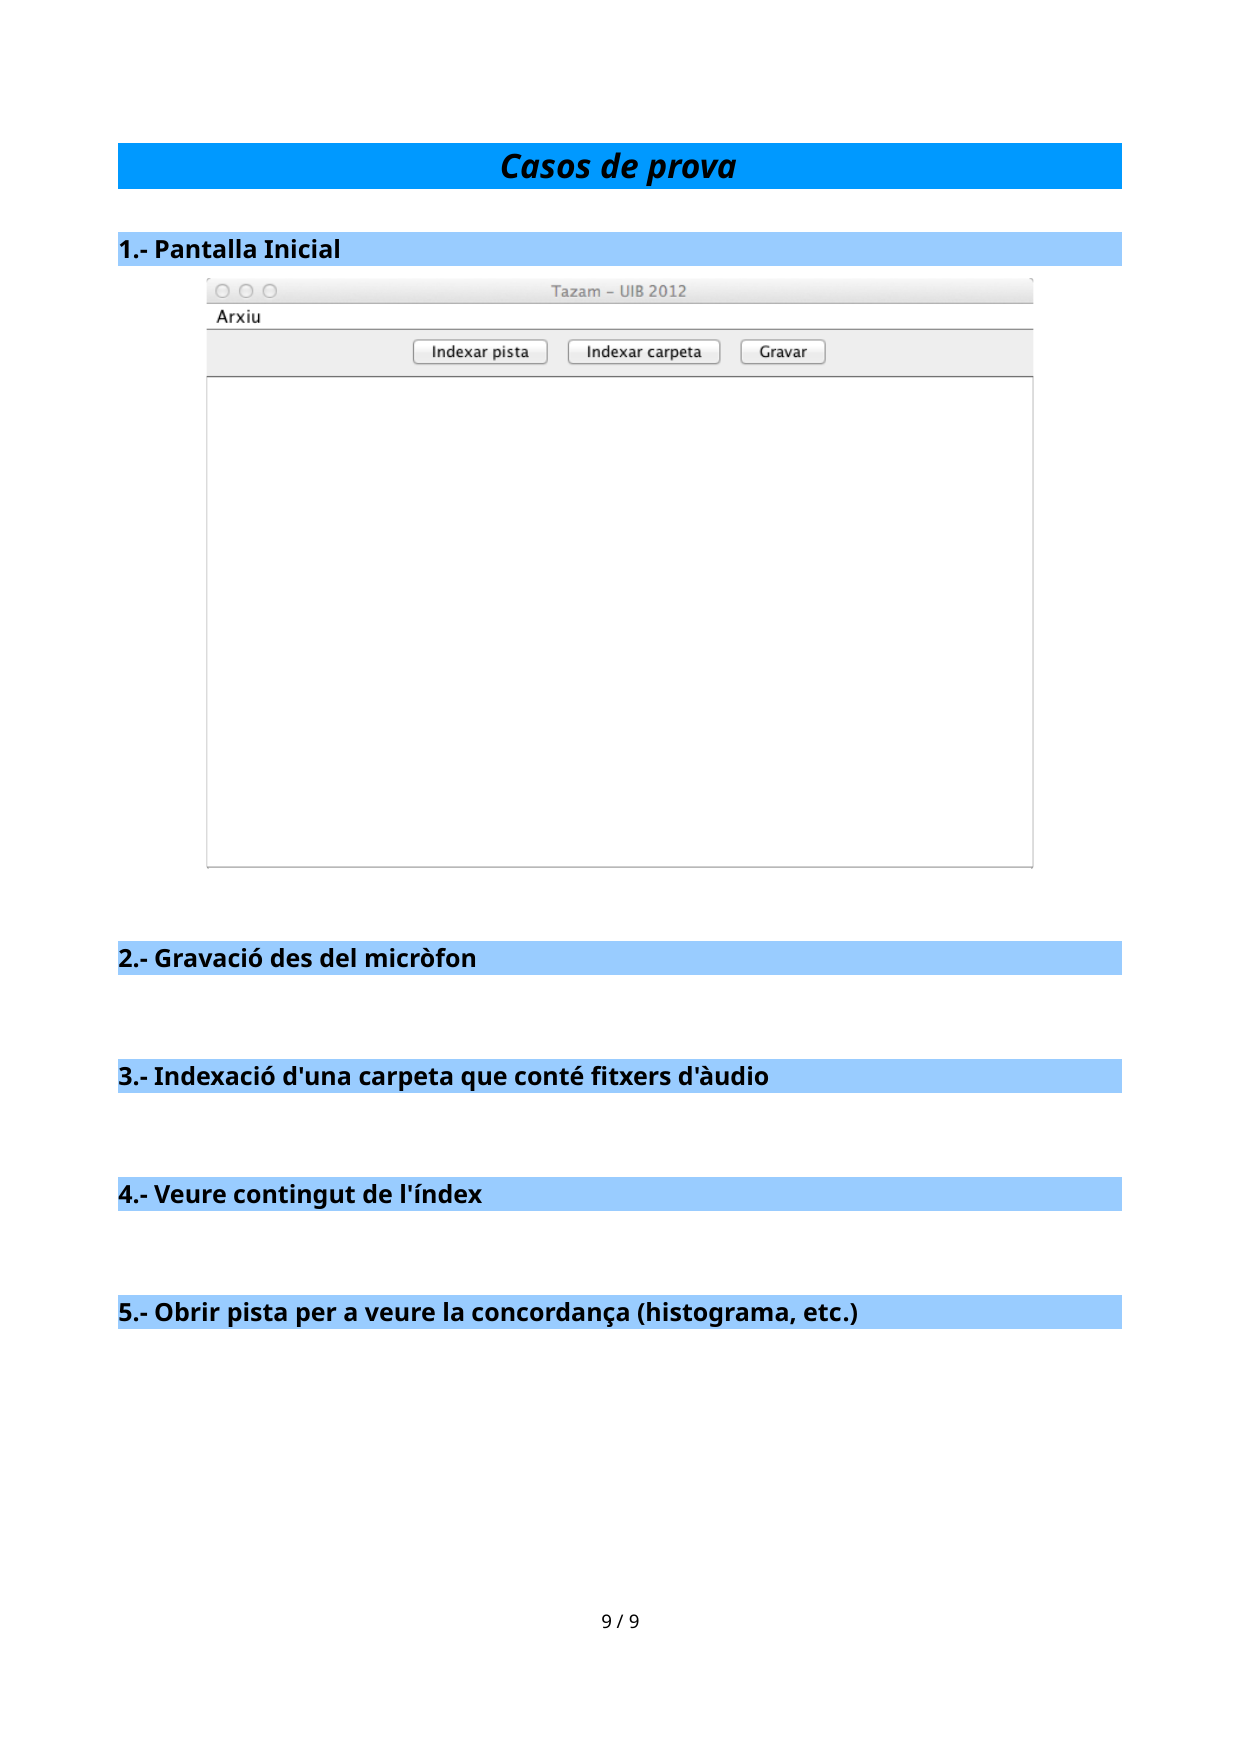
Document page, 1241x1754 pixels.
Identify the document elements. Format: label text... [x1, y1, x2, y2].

subtitle Casos de prova [118, 143, 1122, 189]
subtitle 4.- Veure contingut de l'índex [118, 1177, 1122, 1211]
subtitle 5.- Obrir pista per a veure la concordança (histograma, etc.) [118, 1295, 1122, 1329]
picture [206, 278, 1034, 869]
subtitle 2.- Gravació des del micròfon [118, 941, 1122, 975]
subtitle 3.- Indexació d'una carpeta que conté fitxers d'àudio [118, 1059, 1122, 1093]
subtitle 1.- Pantalla Inicial [118, 232, 1122, 266]
